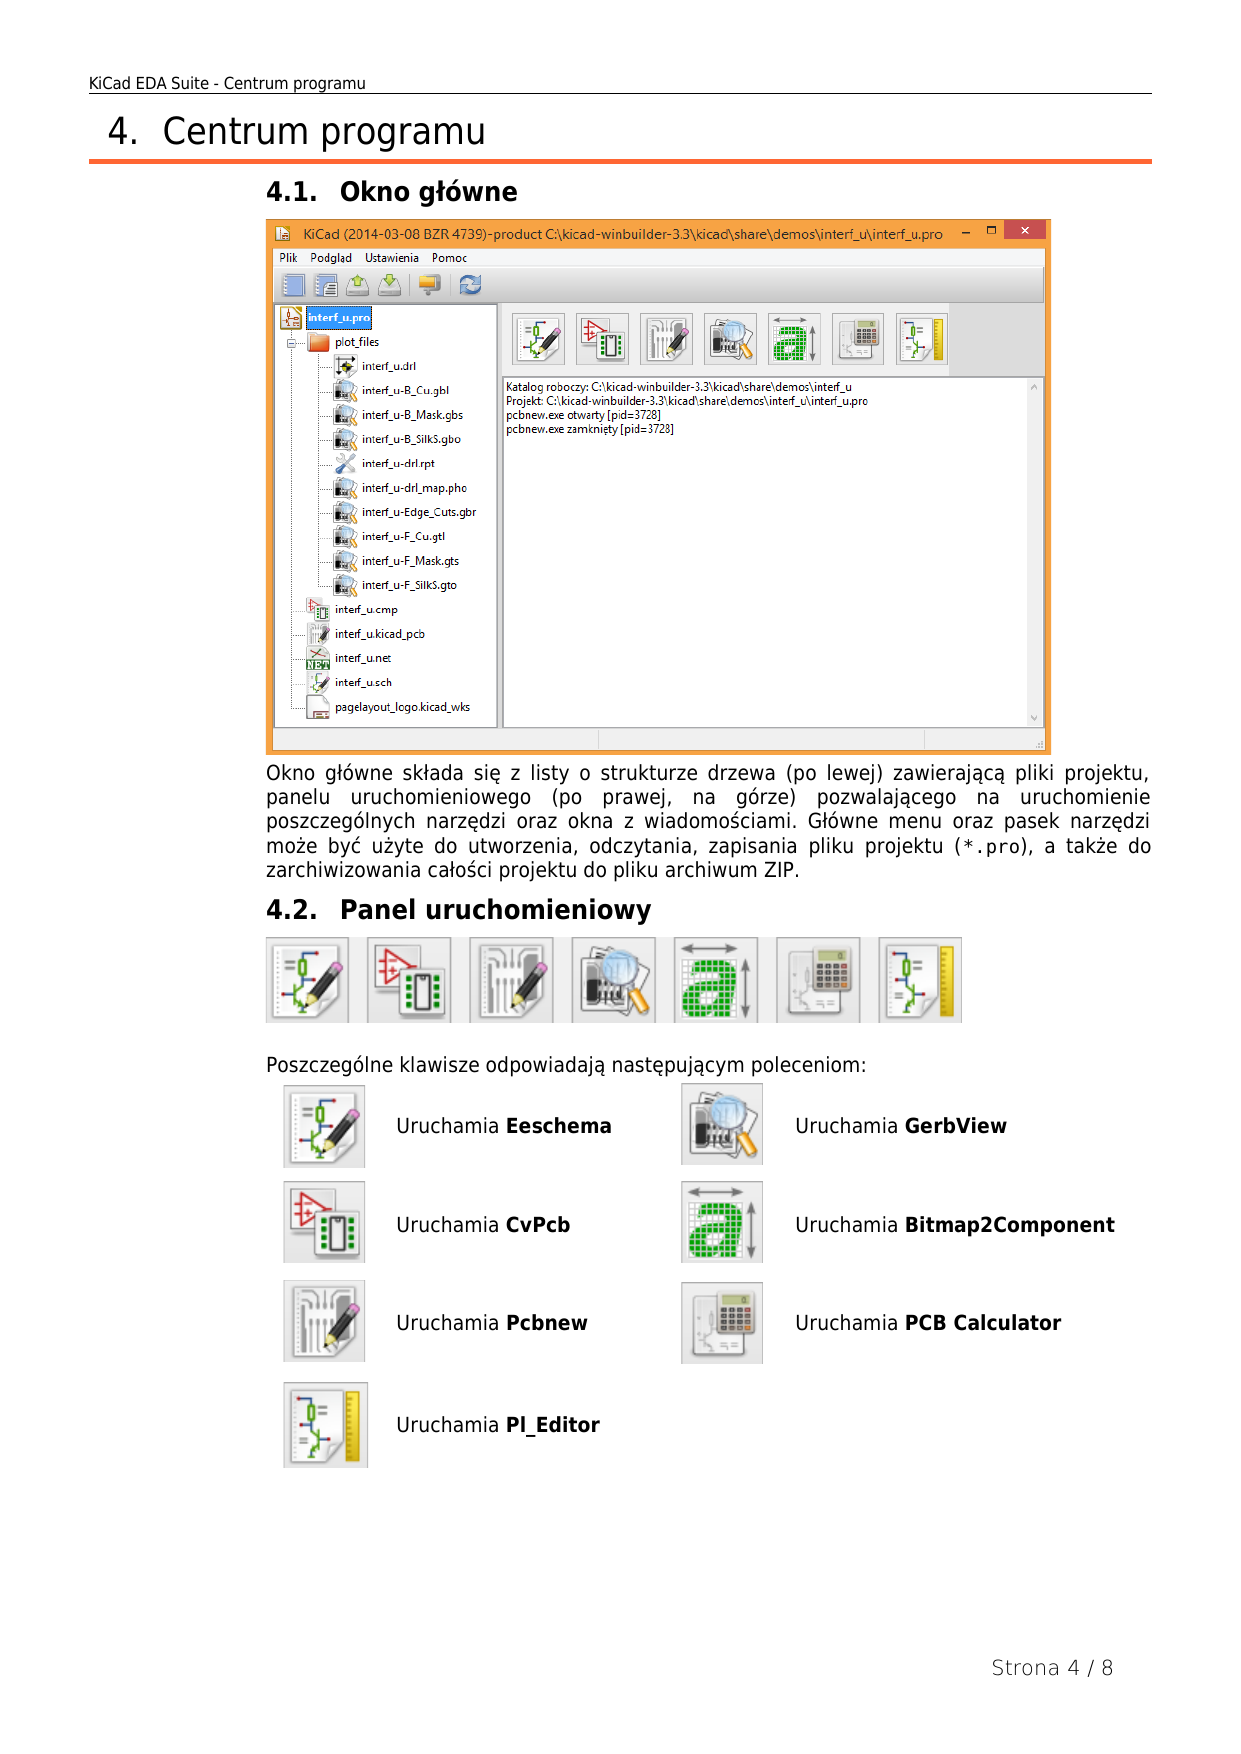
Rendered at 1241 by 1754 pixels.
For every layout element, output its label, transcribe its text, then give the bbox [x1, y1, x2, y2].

text Poszczególne klawisze odpowiadają następującym poleceniom: [266, 1053, 1152, 1077]
table_cell Uruchamia Pcbnew [384, 1274, 664, 1372]
text Okno główne składa się z listy o strukturze drzewa (po lewej) zawierającą pliki projektu, panelu uruchomieniowego (po prawej, na górze) pozwalającego na uruchomienie poszczególnych narzędzi oraz okna z wiadomościami. Główne menu oraz pasek narzędzi może być użyte do utworzenia, odczytania, zapisania pliku projektu (*.pro), a także do zarchiwizowania całości projektu do pliku archiwum ZIP. [266, 760, 1152, 883]
table_header Uruchamia Eeschema [384, 1077, 664, 1176]
subtitle Panel uruchomieniowy [266, 894, 1152, 926]
table_cell [664, 1372, 783, 1478]
table_cell [266, 1176, 384, 1274]
table_header [266, 1077, 384, 1176]
table_cell Uruchamia Pl_Editor [384, 1372, 664, 1478]
table_cell [266, 1274, 384, 1372]
subtitle Centrum programu [88, 103, 1152, 164]
table_cell [266, 1372, 384, 1478]
table_cell [664, 1176, 783, 1274]
table_header Uruchamia GerbView [783, 1077, 1150, 1176]
table_cell [664, 1274, 783, 1372]
table_cell [783, 1372, 1150, 1478]
table_cell Uruchamia Bitmap2Component [783, 1176, 1150, 1274]
table_cell Uruchamia PCB Calculator [783, 1274, 1150, 1372]
table_header [664, 1077, 783, 1176]
table_cell Uruchamia CvPcb [384, 1176, 664, 1274]
subtitle Okno główne [266, 176, 1152, 208]
